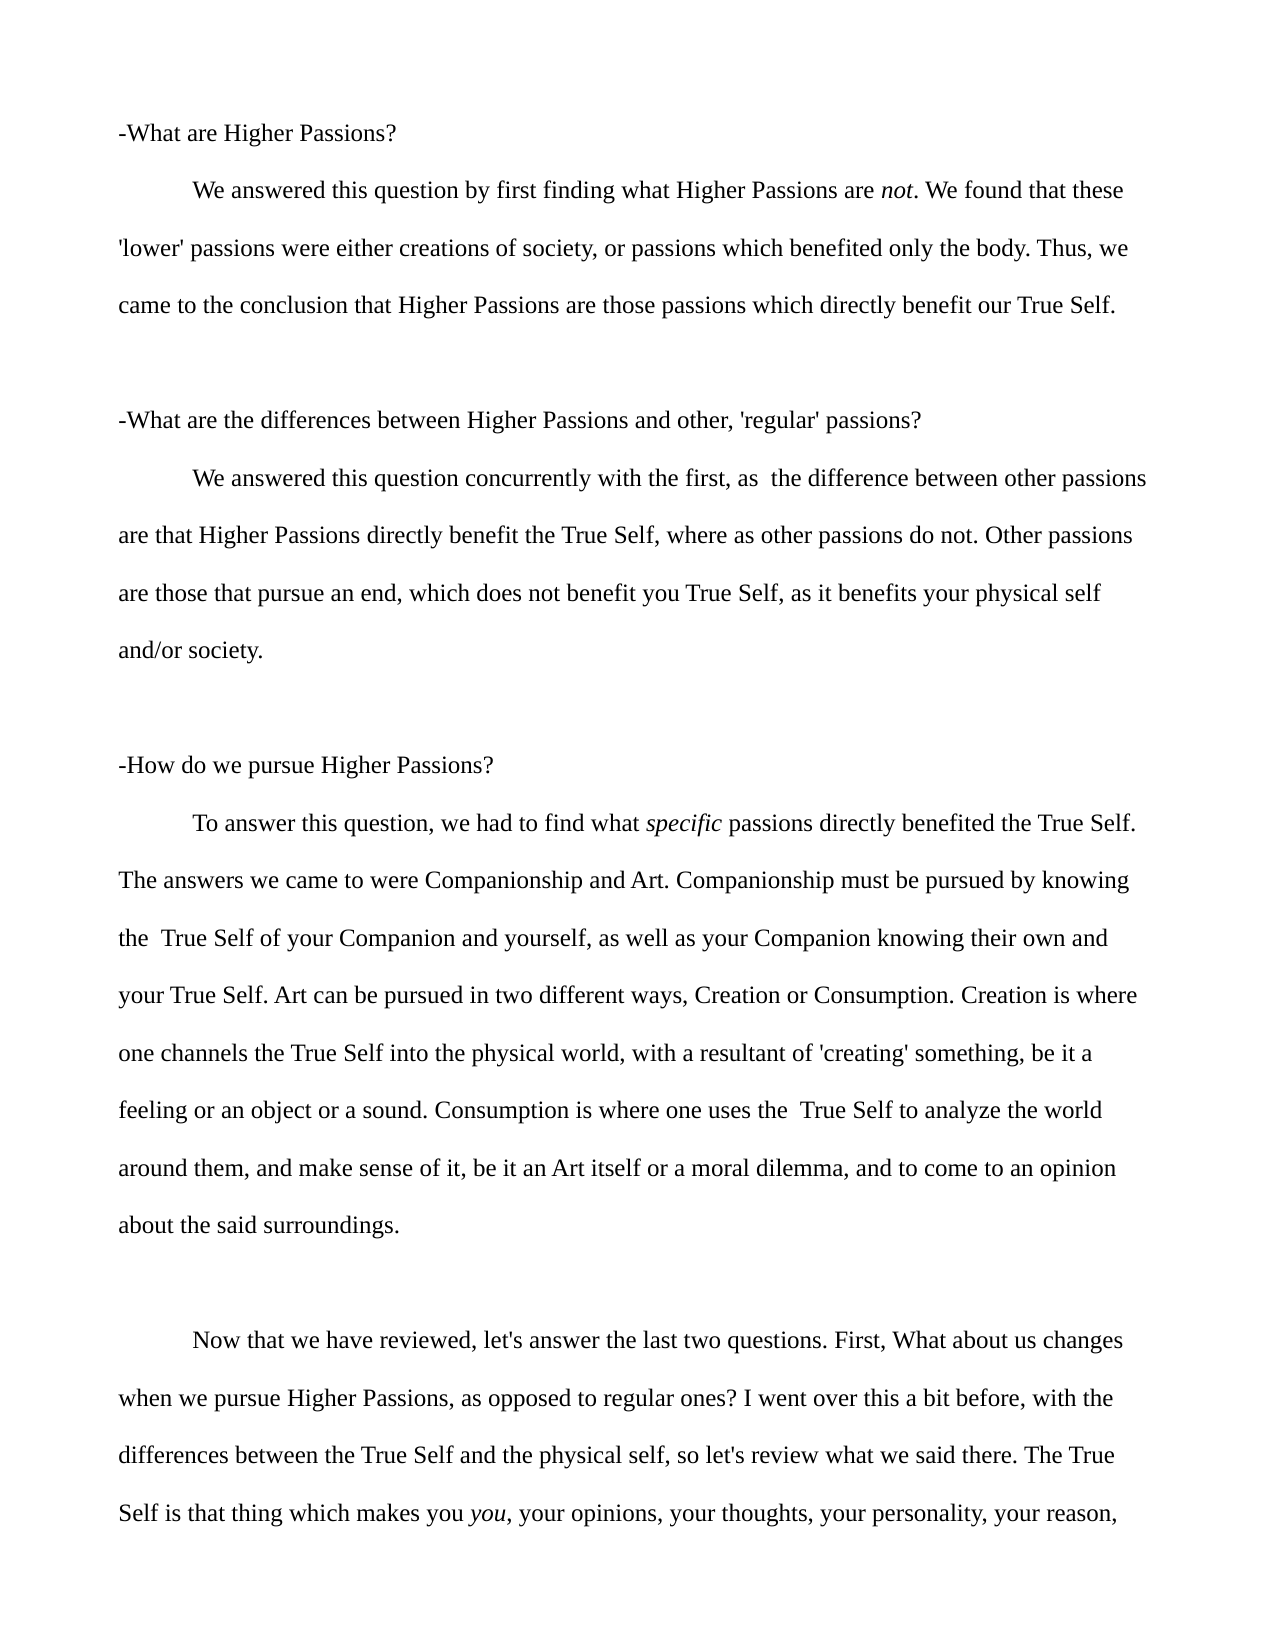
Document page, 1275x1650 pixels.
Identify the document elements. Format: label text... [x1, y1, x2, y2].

text To answer this question, we had to find what specific passions directly benefited the True Self. The answers we came to were Companionship and Art. Companionship must be pursued by knowing the True Self of your Companion and yourself, as well as your Companion knowing their own and your True Self. Art can be pursued in two different ways, Creation or Consumption. Creation is where one channels the True Self into the physical world, with a resultant of 'creating' something, be it a feeling or an object or a sound. Consumption is where one uses the True Self to analyze the world around them, and make sense of it, be it an Art itself or a moral dilemma, and to come to an opinion about the said surroundings. [118, 808, 1157, 1239]
text -What are the differences between Higher Passions and other, 'regular' passions? [118, 406, 1157, 434]
text -How do we pursue Higher Passions? [118, 751, 1157, 779]
text We answered this question by first finding what Higher Passions are not. We found that these 'lower' passions were either creations of society, or passions which benefited only the body. Thus, we came to the conclusion that Higher Passions are those passions which directly benefit our True Self. [118, 176, 1157, 319]
text -What are Higher Passions? [118, 118, 1157, 147]
text Now that we have reviewed, let's answer the last two questions. First, What about us changes when we pursue Higher Passions, as opposed to regular ones? I went over this a bit before, with the differences between the True Self and the physical self, so let's review what we said there. The True Self is that thing which makes you you, your opinions, your thoughts, your personality, your reason, [118, 1326, 1157, 1527]
text We answered this question concurrently with the first, as the difference between other passions are that Higher Passions directly benefit the True Self, where as other passions do not. Other passions are those that pursue an end, which does not benefit you True Self, as it benefits your physical self and/or society. [118, 463, 1157, 664]
